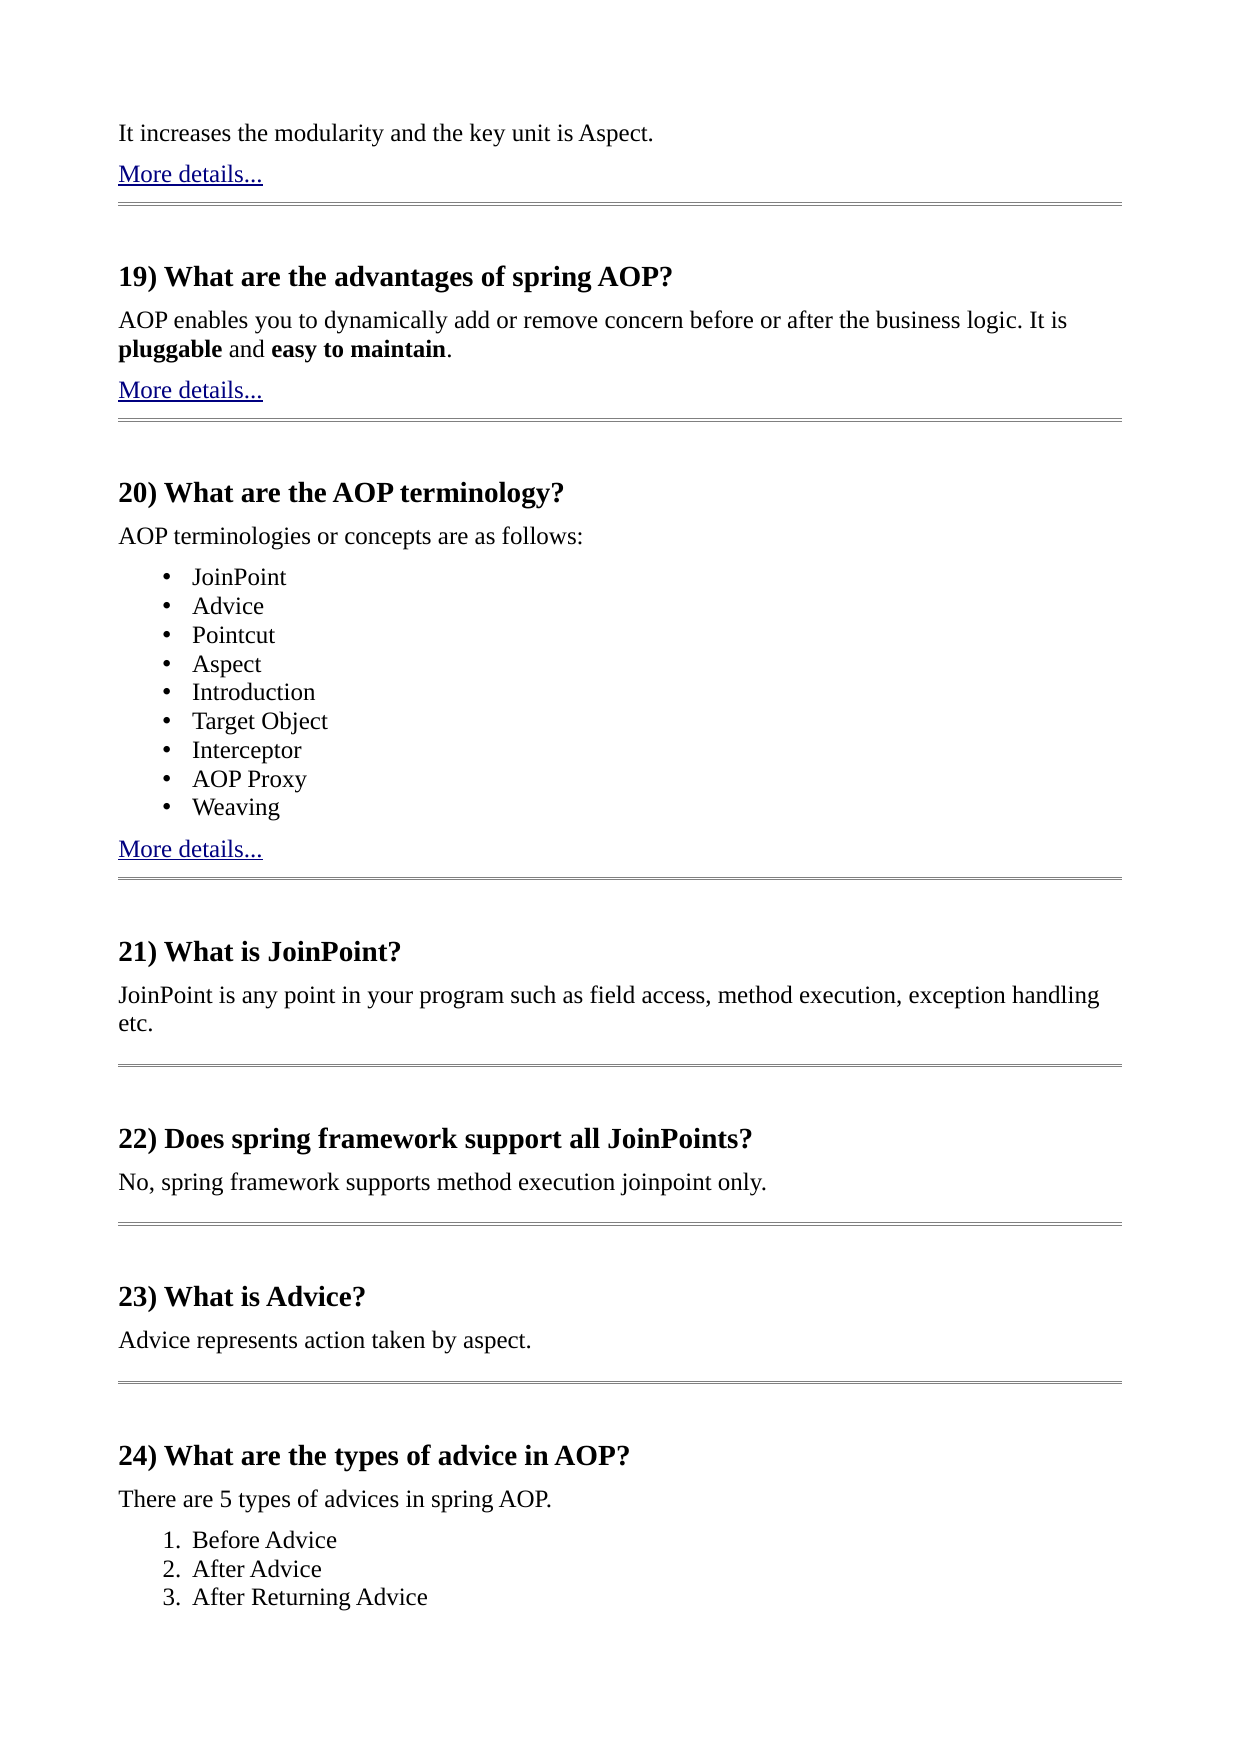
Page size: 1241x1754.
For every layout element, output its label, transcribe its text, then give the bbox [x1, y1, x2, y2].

text No, spring framework supports method execution joinpoint only. [118, 1167, 1122, 1196]
list Aspect [162, 649, 1122, 677]
list JoinPoint [162, 562, 1122, 591]
text AOP terminologies or concepts are as follows: [118, 521, 1122, 550]
text It increases the modularity and the key unit is Aspect. [118, 118, 1122, 147]
list Target Object [162, 706, 1122, 735]
text More details... [118, 834, 1122, 862]
subtitle 24) What are the types of advice in AOP? [118, 1438, 1122, 1471]
subtitle 23) What is Advice? [118, 1279, 1122, 1313]
list Pointcut [162, 620, 1122, 649]
list After Advice [162, 1554, 1122, 1582]
list AOP Proxy [162, 764, 1122, 792]
subtitle 22) Does spring framework support all JoinPoints? [118, 1121, 1122, 1154]
text There are 5 types of advices in spring AOP. [118, 1484, 1122, 1512]
subtitle 21) What is JoinPoint? [118, 934, 1122, 967]
text Advice represents action taken by aspect. [118, 1325, 1122, 1354]
text AOP enables you to dynamically add or remove concern before or after the business logic. It is pluggable and easy to maintain. [118, 305, 1122, 363]
subtitle 20) What are the AOP terminology? [118, 475, 1122, 509]
text More details... [118, 375, 1122, 404]
list Advice [162, 591, 1122, 620]
list Introduction [162, 677, 1122, 706]
subtitle 19) What are the advantages of spring AOP? [118, 259, 1122, 293]
text More details... [118, 159, 1122, 188]
text JoinPoint is any point in your program such as field access, method execution, exception handling etc. [118, 980, 1122, 1037]
list Before Advice [162, 1525, 1122, 1554]
list Weaving [162, 792, 1122, 821]
list Interceptor [162, 735, 1122, 764]
list After Returning Advice [162, 1582, 1122, 1611]
